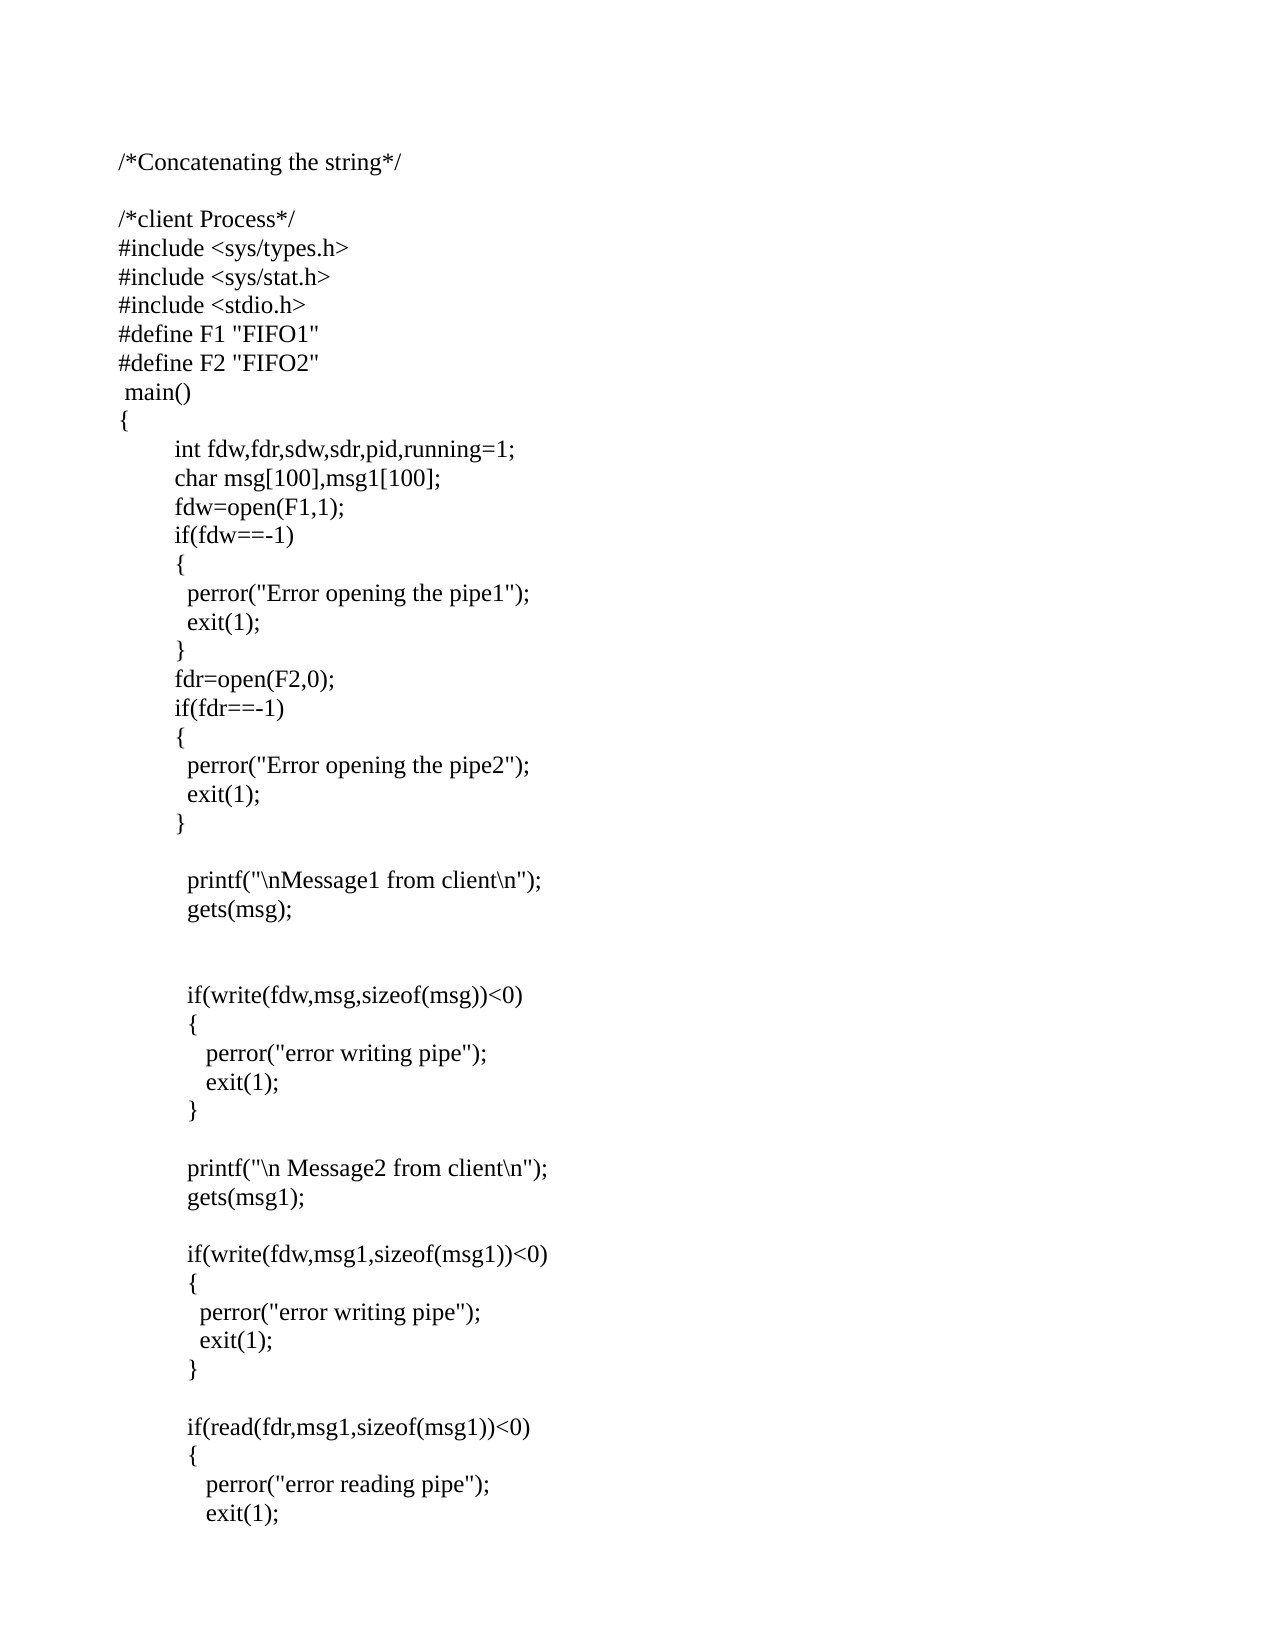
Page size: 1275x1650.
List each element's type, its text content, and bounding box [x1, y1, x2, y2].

text exit(1); [118, 1498, 1157, 1527]
text /*Concatenating the string*/ [118, 147, 1157, 176]
text if(write(fdw,msg1,sizeof(msg1))<0) [118, 1239, 1157, 1268]
text char msg[100],msg1[100]; [118, 463, 1157, 492]
text #define F2 "FIFO2" [118, 348, 1157, 377]
text if(write(fdw,msg,sizeof(msg))<0) [118, 981, 1157, 1009]
text if(fdw==-1) [118, 521, 1157, 549]
text gets(msg); [118, 894, 1157, 923]
text fdw=open(F1,1); [118, 492, 1157, 521]
text { [118, 406, 1157, 434]
text exit(1); [118, 779, 1157, 808]
text { [118, 1441, 1157, 1469]
text #include <stdio.h> [118, 291, 1157, 319]
text if(fdr==-1) [118, 693, 1157, 722]
text gets(msg1); [118, 1182, 1157, 1211]
text #include <sys/stat.h> [118, 262, 1157, 291]
text perror("error reading pipe"); [118, 1469, 1157, 1498]
text printf("\nMessage1 from client\n"); [118, 866, 1157, 894]
text main() [118, 377, 1157, 406]
text exit(1); [118, 1067, 1157, 1096]
text { [118, 549, 1157, 578]
text } [118, 1354, 1157, 1383]
text } [118, 808, 1157, 837]
text perror("error writing pipe"); [118, 1297, 1157, 1326]
text #include <sys/types.h> [118, 233, 1157, 262]
text } [118, 1096, 1157, 1124]
text { [118, 1268, 1157, 1297]
text perror("Error opening the pipe1"); [118, 578, 1157, 607]
text exit(1); [118, 607, 1157, 636]
text fdr=open(F2,0); [118, 664, 1157, 693]
text perror("Error opening the pipe2"); [118, 751, 1157, 779]
text printf("\n Message2 from client\n"); [118, 1153, 1157, 1182]
text { [118, 722, 1157, 751]
text /*client Process*/ [118, 204, 1157, 233]
text exit(1); [118, 1326, 1157, 1354]
text } [118, 636, 1157, 664]
text if(read(fdr,msg1,sizeof(msg1))<0) [118, 1412, 1157, 1441]
text { [118, 1009, 1157, 1038]
text int fdw,fdr,sdw,sdr,pid,running=1; [118, 434, 1157, 463]
text perror("error writing pipe"); [118, 1038, 1157, 1067]
text #define F1 "FIFO1" [118, 319, 1157, 348]
